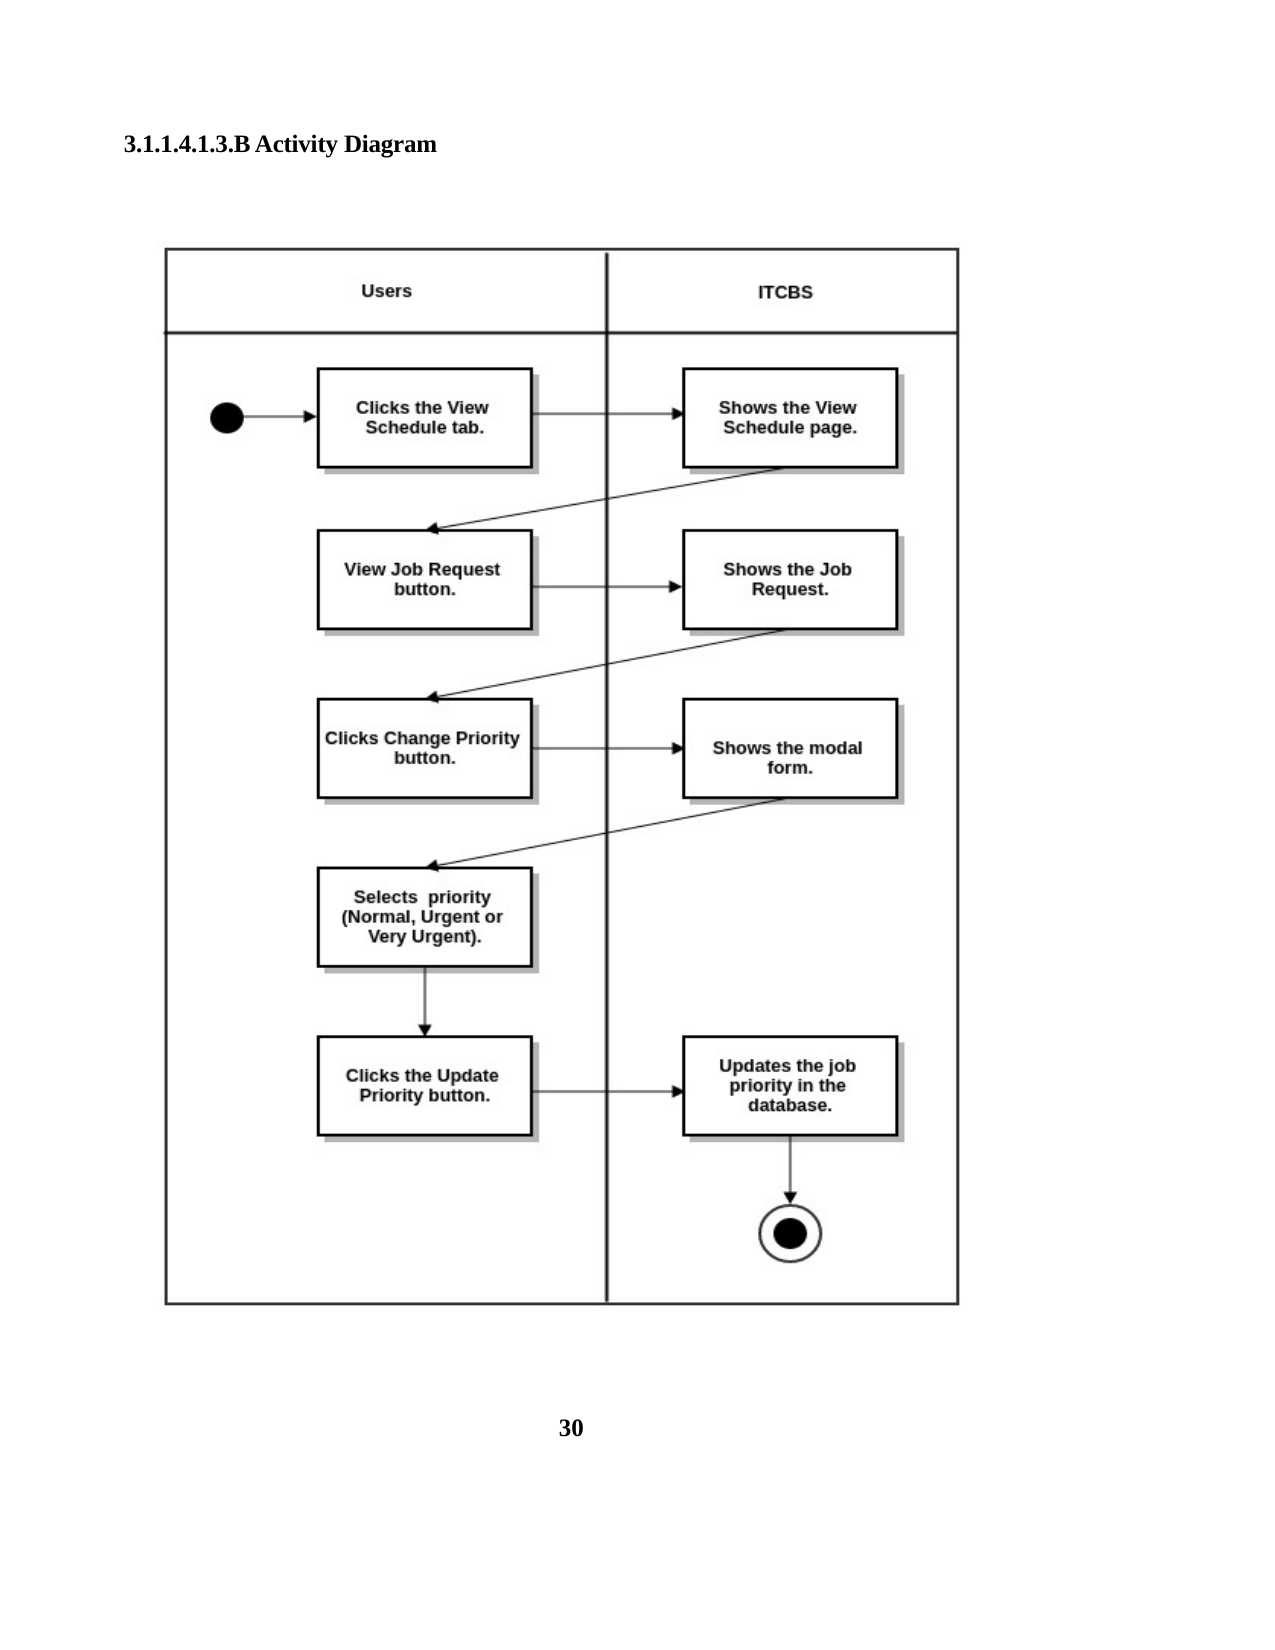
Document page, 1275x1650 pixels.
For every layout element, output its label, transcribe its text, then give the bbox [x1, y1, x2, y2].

text 30 [47, 1413, 1096, 1442]
picture [123, 211, 993, 1335]
text 3.1.1.4.1.3.B Activity Diagram [123, 129, 1096, 157]
